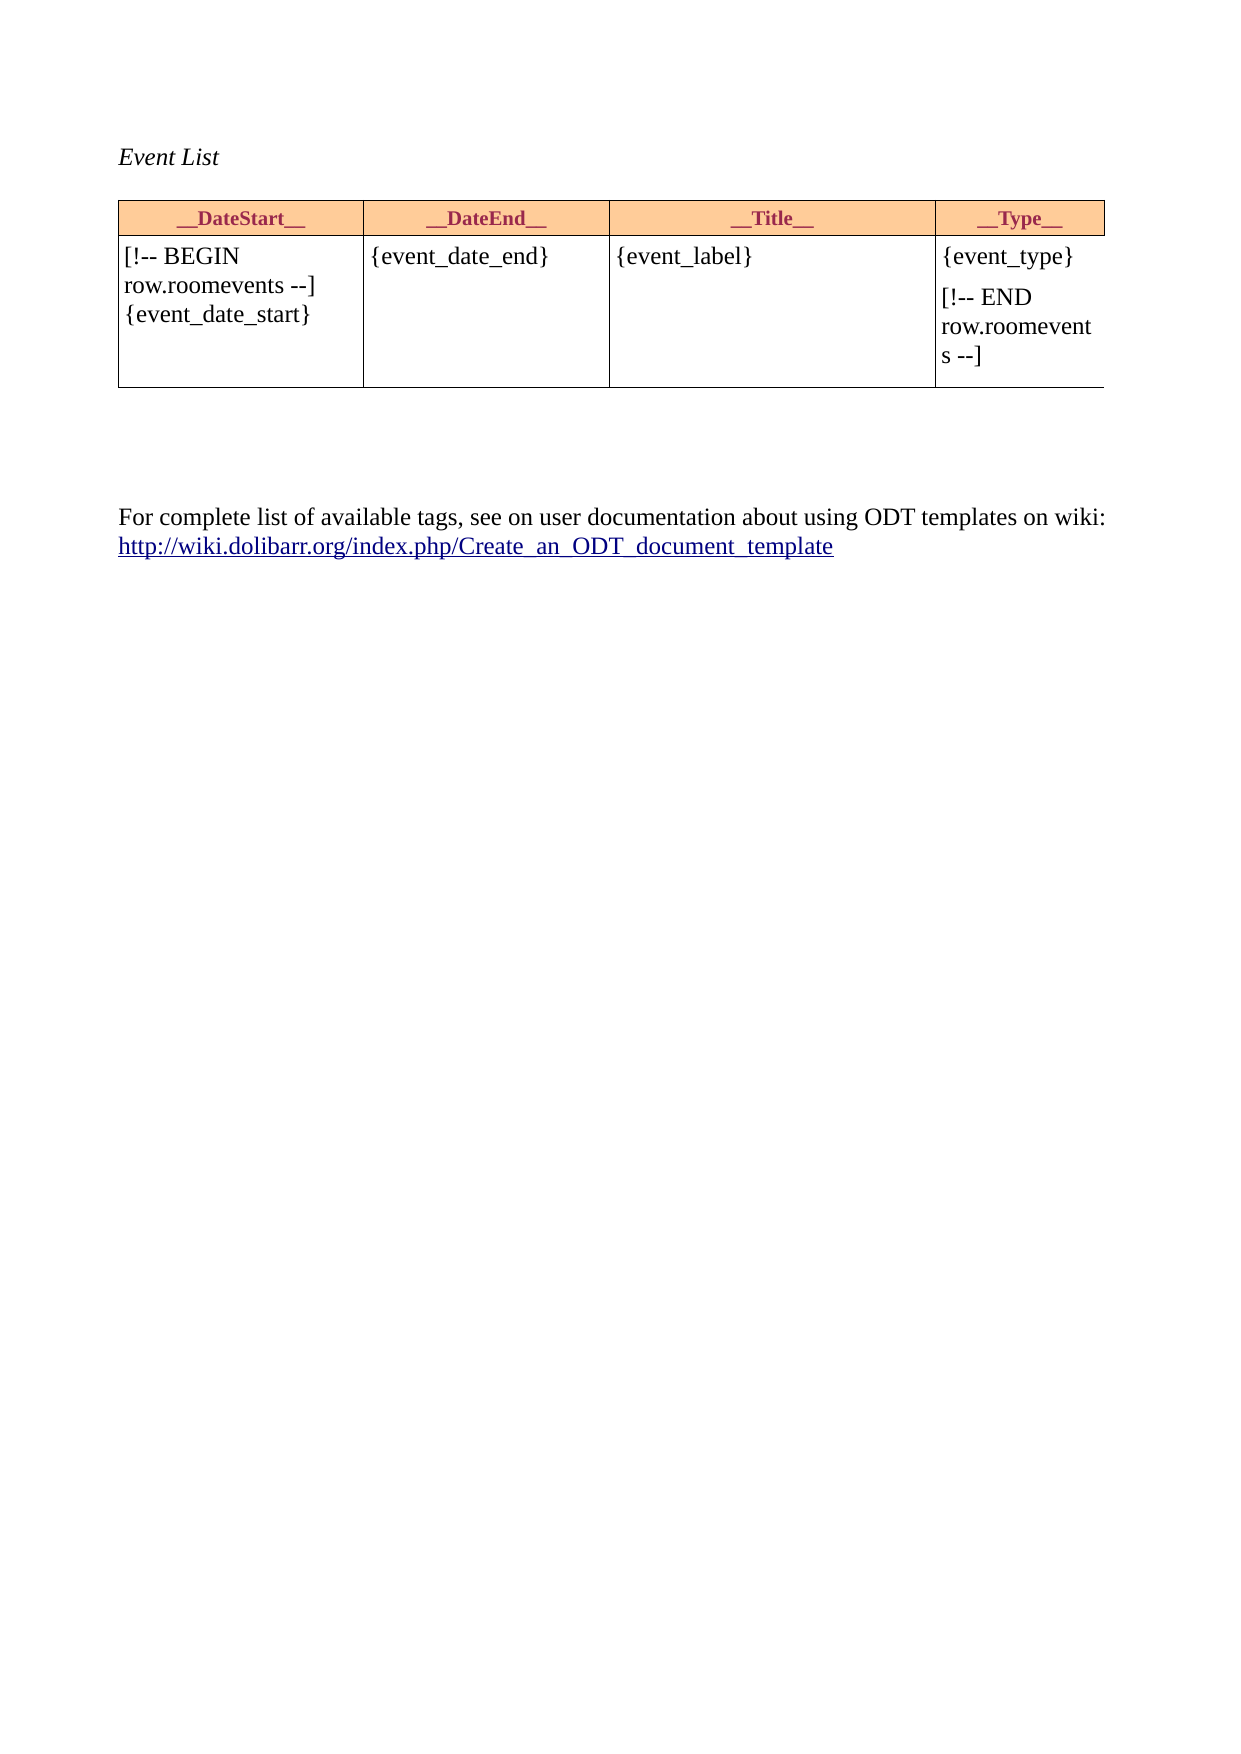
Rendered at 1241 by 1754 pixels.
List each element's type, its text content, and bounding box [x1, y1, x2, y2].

table_header __DateEnd__ [364, 201, 609, 235]
table_header __Type__ [936, 201, 1104, 235]
text http://wiki.dolibarr.org/index.php/Create_an_ODT_document_template [118, 531, 1122, 559]
text For complete list of available tags, see on user documentation about using ODT templates on wiki: [118, 502, 1122, 531]
table_cell [!-- BEGIN row.roomevents --]{event_date_start} [119, 236, 363, 387]
table_cell {event_type} [!-- END row.roomevents --] [936, 236, 1104, 387]
table_header __Title__ [610, 201, 935, 235]
table_cell {event_label} [610, 236, 935, 387]
table_header __DateStart__ [119, 201, 363, 235]
table_cell {event_date_end} [364, 236, 609, 387]
text Event List [118, 142, 1122, 171]
